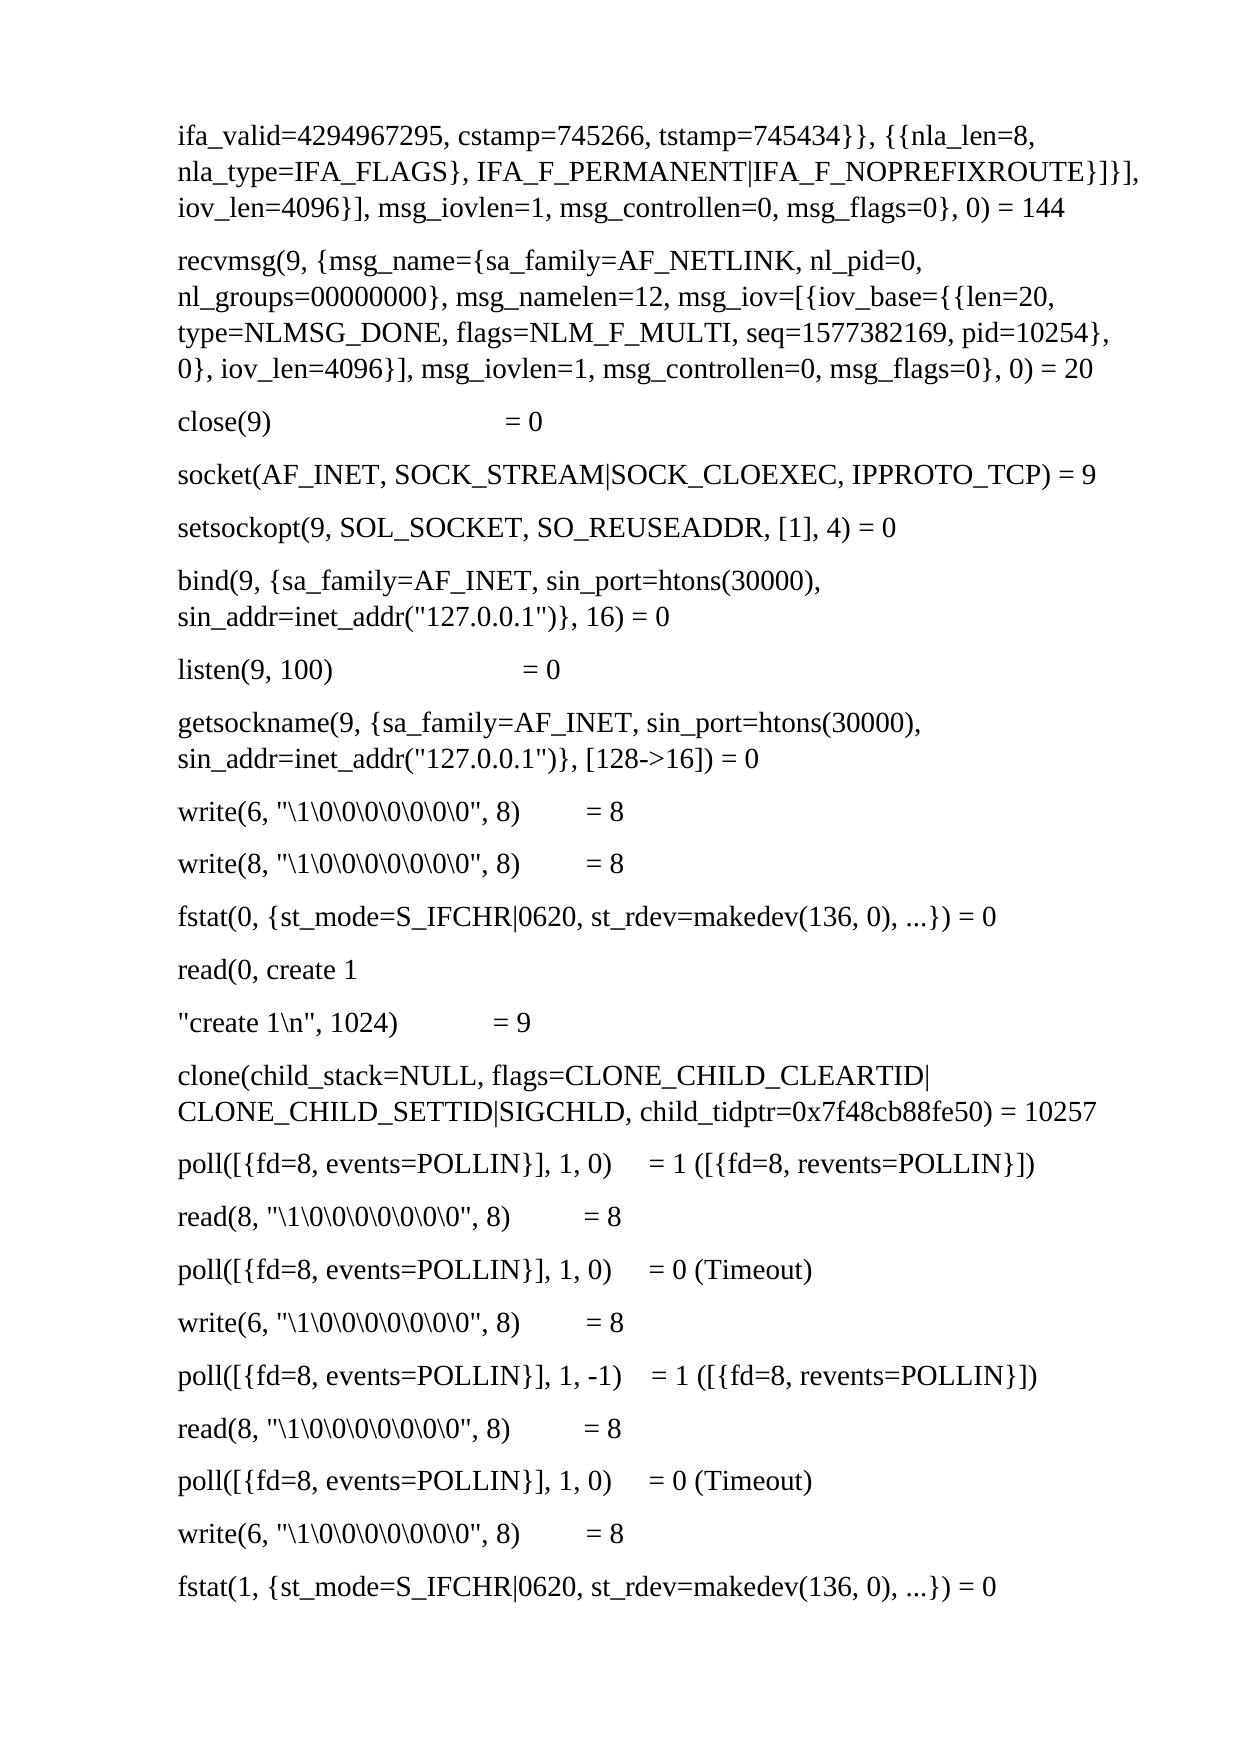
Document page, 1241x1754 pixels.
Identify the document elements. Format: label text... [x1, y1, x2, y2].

text setsockopt(9, SOL_SOCKET, SO_REUSEADDR, [1], 4) = 0 [177, 510, 1152, 544]
text poll([{fd=8, events=POLLIN}], 1, 0) = 1 ([{fd=8, revents=POLLIN}]) [177, 1147, 1152, 1180]
text close(9) = 0 [177, 404, 1152, 438]
text recvmsg(9, {msg_name={sa_family=AF_NETLINK, nl_pid=0, nl_groups=00000000}, msg_namelen=12, msg_iov=[{iov_base={{len=20, type=NLMSG_DONE, flags=NLM_F_MULTI, seq=1577382169, pid=10254}, 0}, iov_len=4096}], msg_iovlen=1, msg_controllen=0, msg_flags=0}, 0) = 20 [177, 243, 1152, 385]
text poll([{fd=8, events=POLLIN}], 1, 0) = 0 (Timeout) [177, 1463, 1152, 1497]
text "create 1\n", 1024) = 9 [177, 1005, 1152, 1038]
text poll([{fd=8, events=POLLIN}], 1, -1) = 1 ([{fd=8, revents=POLLIN}]) [177, 1358, 1152, 1391]
text write(6, "\1\0\0\0\0\0\0\0", 8) = 8 [177, 794, 1152, 827]
text read(8, "\1\0\0\0\0\0\0\0", 8) = 8 [177, 1411, 1152, 1444]
text getsockname(9, {sa_family=AF_INET, sin_port=htons(30000), sin_addr=inet_addr("127.0.0.1")}, [128->16]) = 0 [177, 705, 1152, 774]
text read(8, "\1\0\0\0\0\0\0\0", 8) = 8 [177, 1199, 1152, 1233]
text poll([{fd=8, events=POLLIN}], 1, 0) = 0 (Timeout) [177, 1252, 1152, 1286]
text bind(9, {sa_family=AF_INET, sin_port=htons(30000), sin_addr=inet_addr("127.0.0.1")}, 16) = 0 [177, 563, 1152, 633]
text write(8, "\1\0\0\0\0\0\0\0", 8) = 8 [177, 846, 1152, 880]
text write(6, "\1\0\0\0\0\0\0\0", 8) = 8 [177, 1305, 1152, 1339]
text write(6, "\1\0\0\0\0\0\0\0", 8) = 8 [177, 1516, 1152, 1550]
text socket(AF_INET, SOCK_STREAM|SOCK_CLOEXEC, IPPROTO_TCP) = 9 [177, 457, 1152, 491]
text listen(9, 100) = 0 [177, 652, 1152, 685]
text ifa_valid=4294967295, cstamp=745266, tstamp=745434}}, {{nla_len=8, nla_type=IFA_FLAGS}, IFA_F_PERMANENT|IFA_F_NOPREFIXROUTE}]}], iov_len=4096}], msg_iovlen=1, msg_controllen=0, msg_flags=0}, 0) = 144 [177, 118, 1152, 224]
text read(0, create 1 [177, 952, 1152, 986]
text fstat(0, {st_mode=S_IFCHR|0620, st_rdev=makedev(136, 0), ...}) = 0 [177, 899, 1152, 933]
text clone(child_stack=NULL, flags=CLONE_CHILD_CLEARTID|CLONE_CHILD_SETTID|SIGCHLD, child_tidptr=0x7f48cb88fe50) = 10257 [177, 1058, 1152, 1127]
text fstat(1, {st_mode=S_IFCHR|0620, st_rdev=makedev(136, 0), ...}) = 0 [177, 1569, 1152, 1603]
